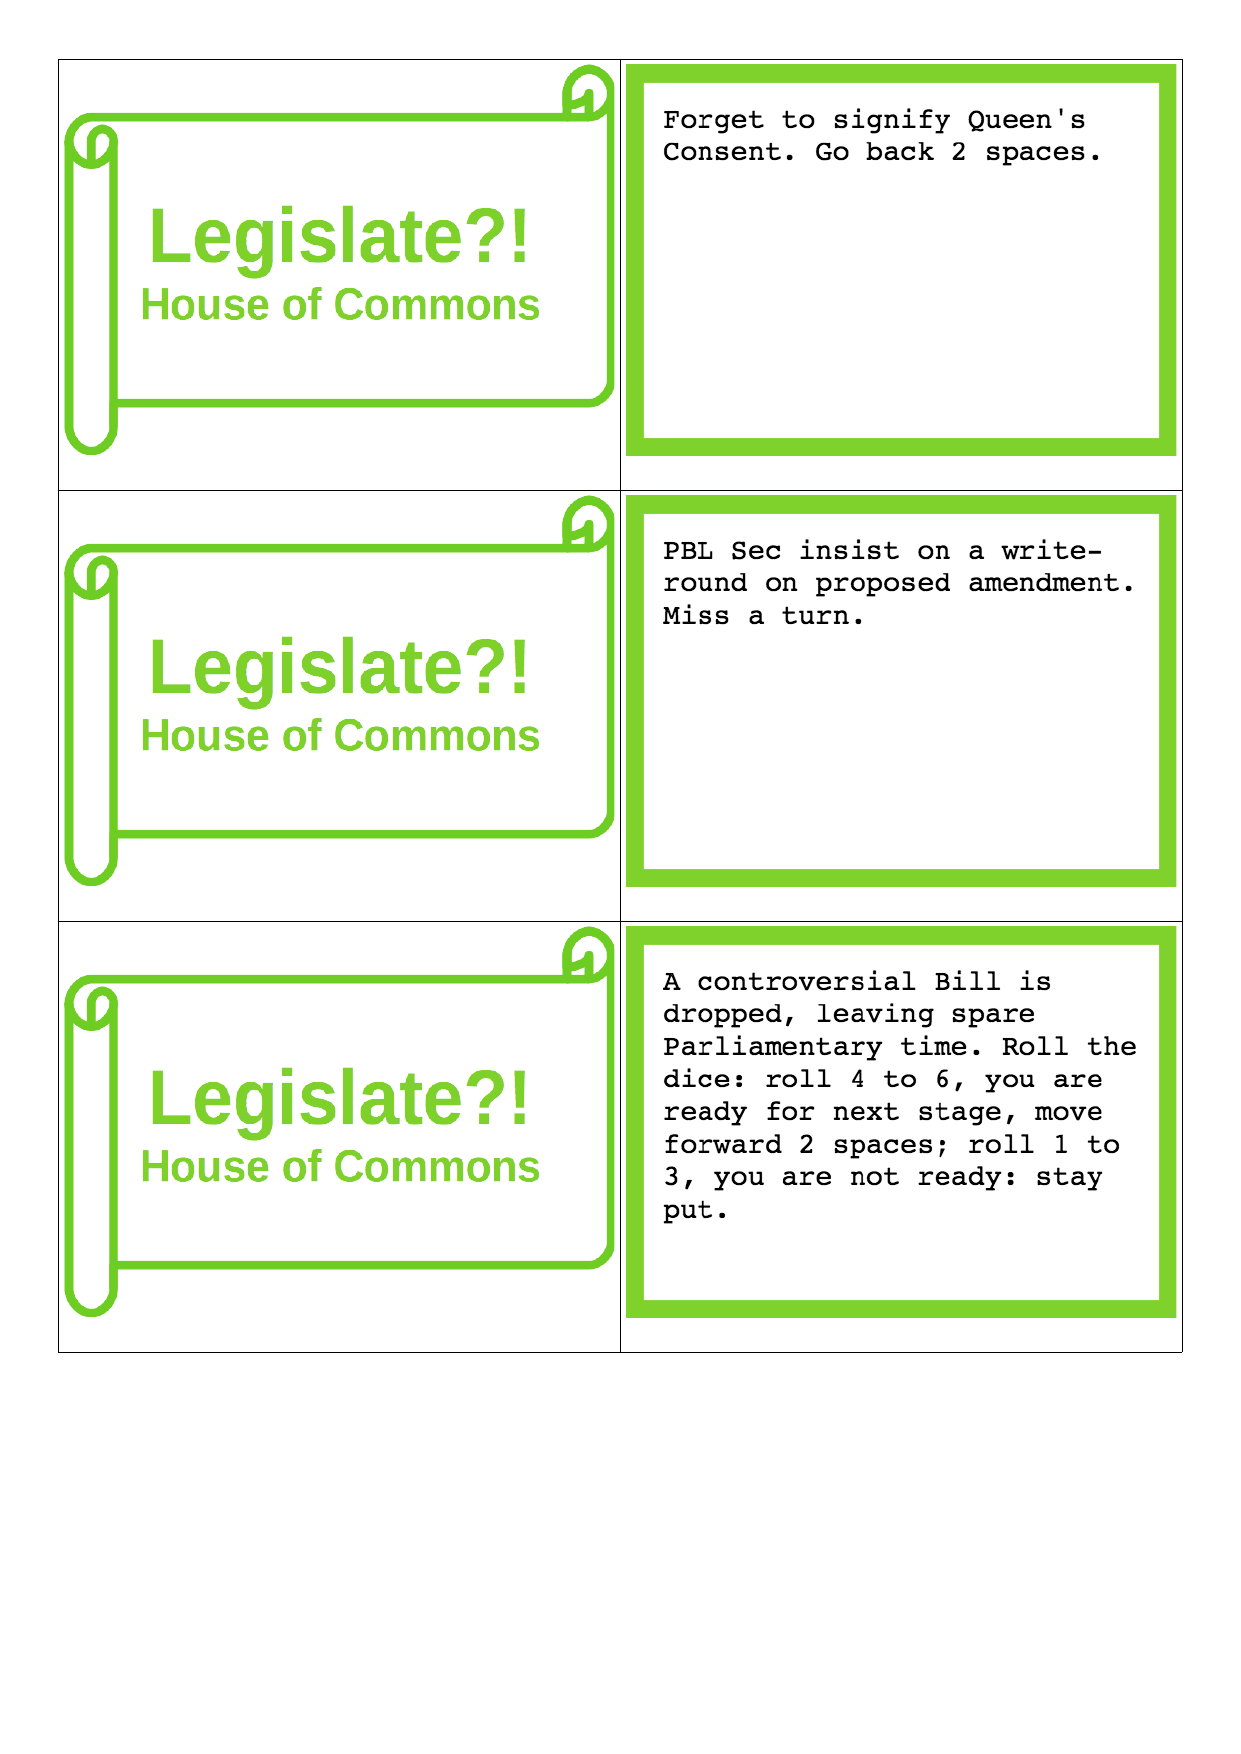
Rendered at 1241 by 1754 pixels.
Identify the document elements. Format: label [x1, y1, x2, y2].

table_cell [621, 491, 1182, 921]
picture [626, 64, 1177, 456]
table_cell [621, 60, 1182, 489]
table_cell [59, 60, 620, 489]
table_cell [59, 922, 620, 1352]
table_cell [621, 922, 1182, 1352]
picture [64, 926, 615, 1317]
picture [64, 495, 615, 886]
picture [64, 64, 615, 455]
picture [626, 495, 1177, 887]
table_cell [59, 491, 620, 921]
picture [626, 926, 1177, 1318]
